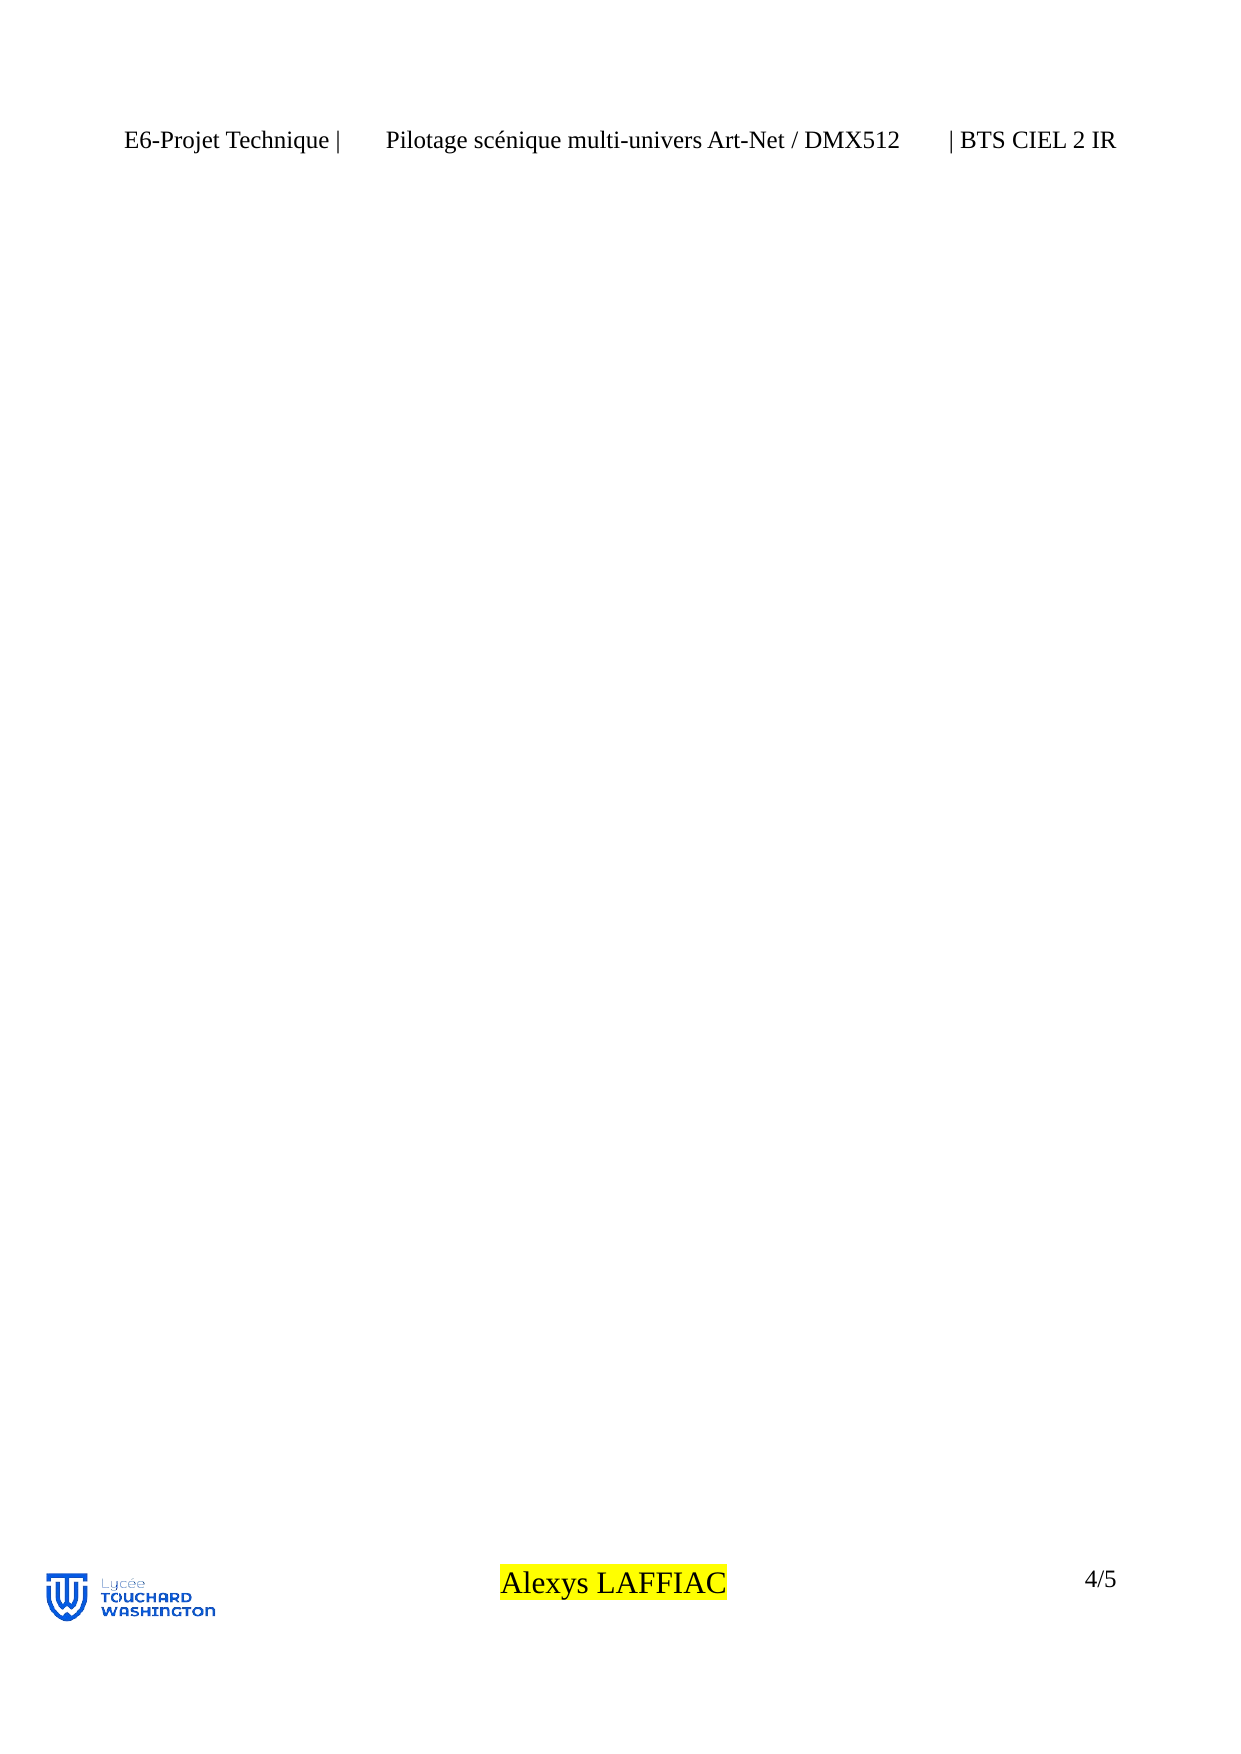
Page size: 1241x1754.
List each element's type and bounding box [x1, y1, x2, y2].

picture [119, 1559, 256, 1606]
picture [6, 1535, 256, 1659]
